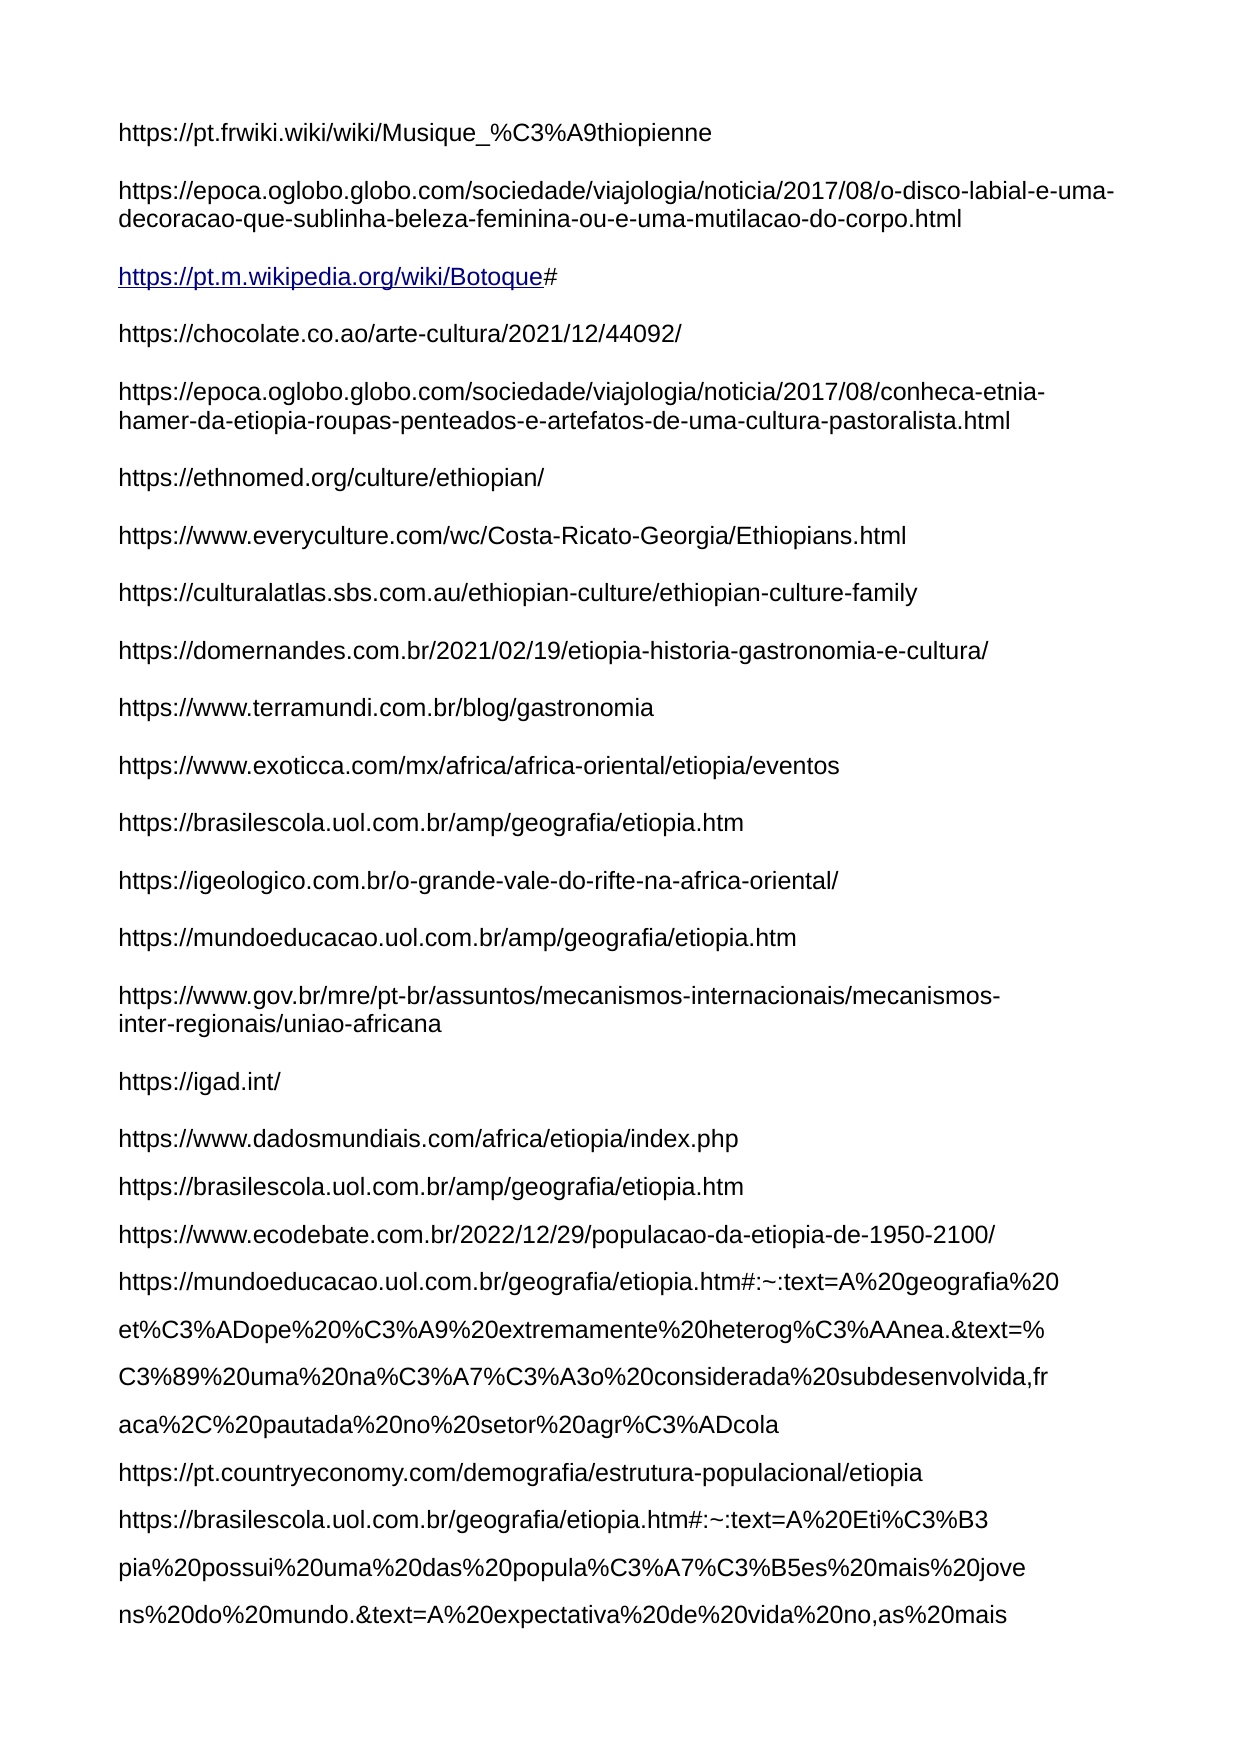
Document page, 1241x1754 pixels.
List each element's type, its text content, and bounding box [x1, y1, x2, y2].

text https://www.ecodebate.com.br/2022/12/29/populacao-da-etiopia-de-1950-2100/ [118, 1219, 1122, 1248]
text https://www.dadosmundiais.com/africa/etiopia/index.php [118, 1124, 1122, 1153]
text ns%20do%20mundo.&text=A%20expectativa%20de%20vida%20no,as%20mais [118, 1600, 1122, 1629]
text https://domernandes.com.br/2021/02/19/etiopia-historia-gastronomia-e-cultura/ [118, 636, 1122, 664]
text inter-regionais/uniao-africana [118, 1009, 1122, 1038]
text https://pt.countryeconomy.com/demografia/estrutura-populacional/etiopia [118, 1458, 1122, 1486]
text https://ethnomed.org/culture/ethiopian/ [118, 463, 1122, 492]
text https://pt.m.wikipedia.org/wiki/Botoque# [118, 262, 1122, 291]
text C3%89%20uma%20na%C3%A7%C3%A3o%20considerada%20subdesenvolvida,fr [118, 1362, 1122, 1391]
text https://brasilescola.uol.com.br/amp/geografia/etiopia.htm [118, 808, 1122, 837]
text https://www.gov.br/mre/pt-br/assuntos/mecanismos-internacionais/mecanismos- [118, 981, 1122, 1009]
text https://brasilescola.uol.com.br/geografia/etiopia.htm#:~:text=A%20Eti%C3%B3 [118, 1505, 1122, 1534]
text et%C3%ADope%20%C3%A9%20extremamente%20heterog%C3%AAnea.&text=% [118, 1315, 1122, 1343]
text https://chocolate.co.ao/arte-cultura/2021/12/44092/ [118, 319, 1122, 348]
text https://mundoeducacao.uol.com.br/geografia/etiopia.htm#:~:text=A%20geografia%20 [118, 1267, 1122, 1296]
text https://www.terramundi.com.br/blog/gastronomia [118, 693, 1122, 722]
text aca%2C%20pautada%20no%20setor%20agr%C3%ADcola [118, 1410, 1122, 1439]
text https://culturalatlas.sbs.com.au/ethiopian-culture/ethiopian-culture-family [118, 578, 1122, 607]
text https://igeologico.com.br/o-grande-vale-do-rifte-na-africa-oriental/ [118, 866, 1122, 894]
text https://www.everyculture.com/wc/Costa-Ricato-Georgia/Ethiopians.html [118, 521, 1122, 549]
text https://www.exoticca.com/mx/africa/africa-oriental/etiopia/eventos [118, 751, 1122, 779]
text https://igad.int/ [118, 1067, 1122, 1096]
text https://epoca.oglobo.globo.com/sociedade/viajologia/noticia/2017/08/o-disco-labial-e-uma-decoracao-que-sublinha-beleza-feminina-ou-e-uma-mutilacao-do-corpo.html [118, 176, 1122, 233]
text https://brasilescola.uol.com.br/amp/geografia/etiopia.htm [118, 1172, 1122, 1201]
text https://mundoeducacao.uol.com.br/amp/geografia/etiopia.htm [118, 923, 1122, 952]
text https://epoca.oglobo.globo.com/sociedade/viajologia/noticia/2017/08/conheca-etnia-hamer-da-etiopia-roupas-penteados-e-artefatos-de-uma-cultura-pastoralista.html [118, 377, 1122, 434]
text pia%20possui%20uma%20das%20popula%C3%A7%C3%B5es%20mais%20jove [118, 1553, 1122, 1582]
text https://pt.frwiki.wiki/wiki/Musique_%C3%A9thiopienne [118, 118, 1122, 147]
